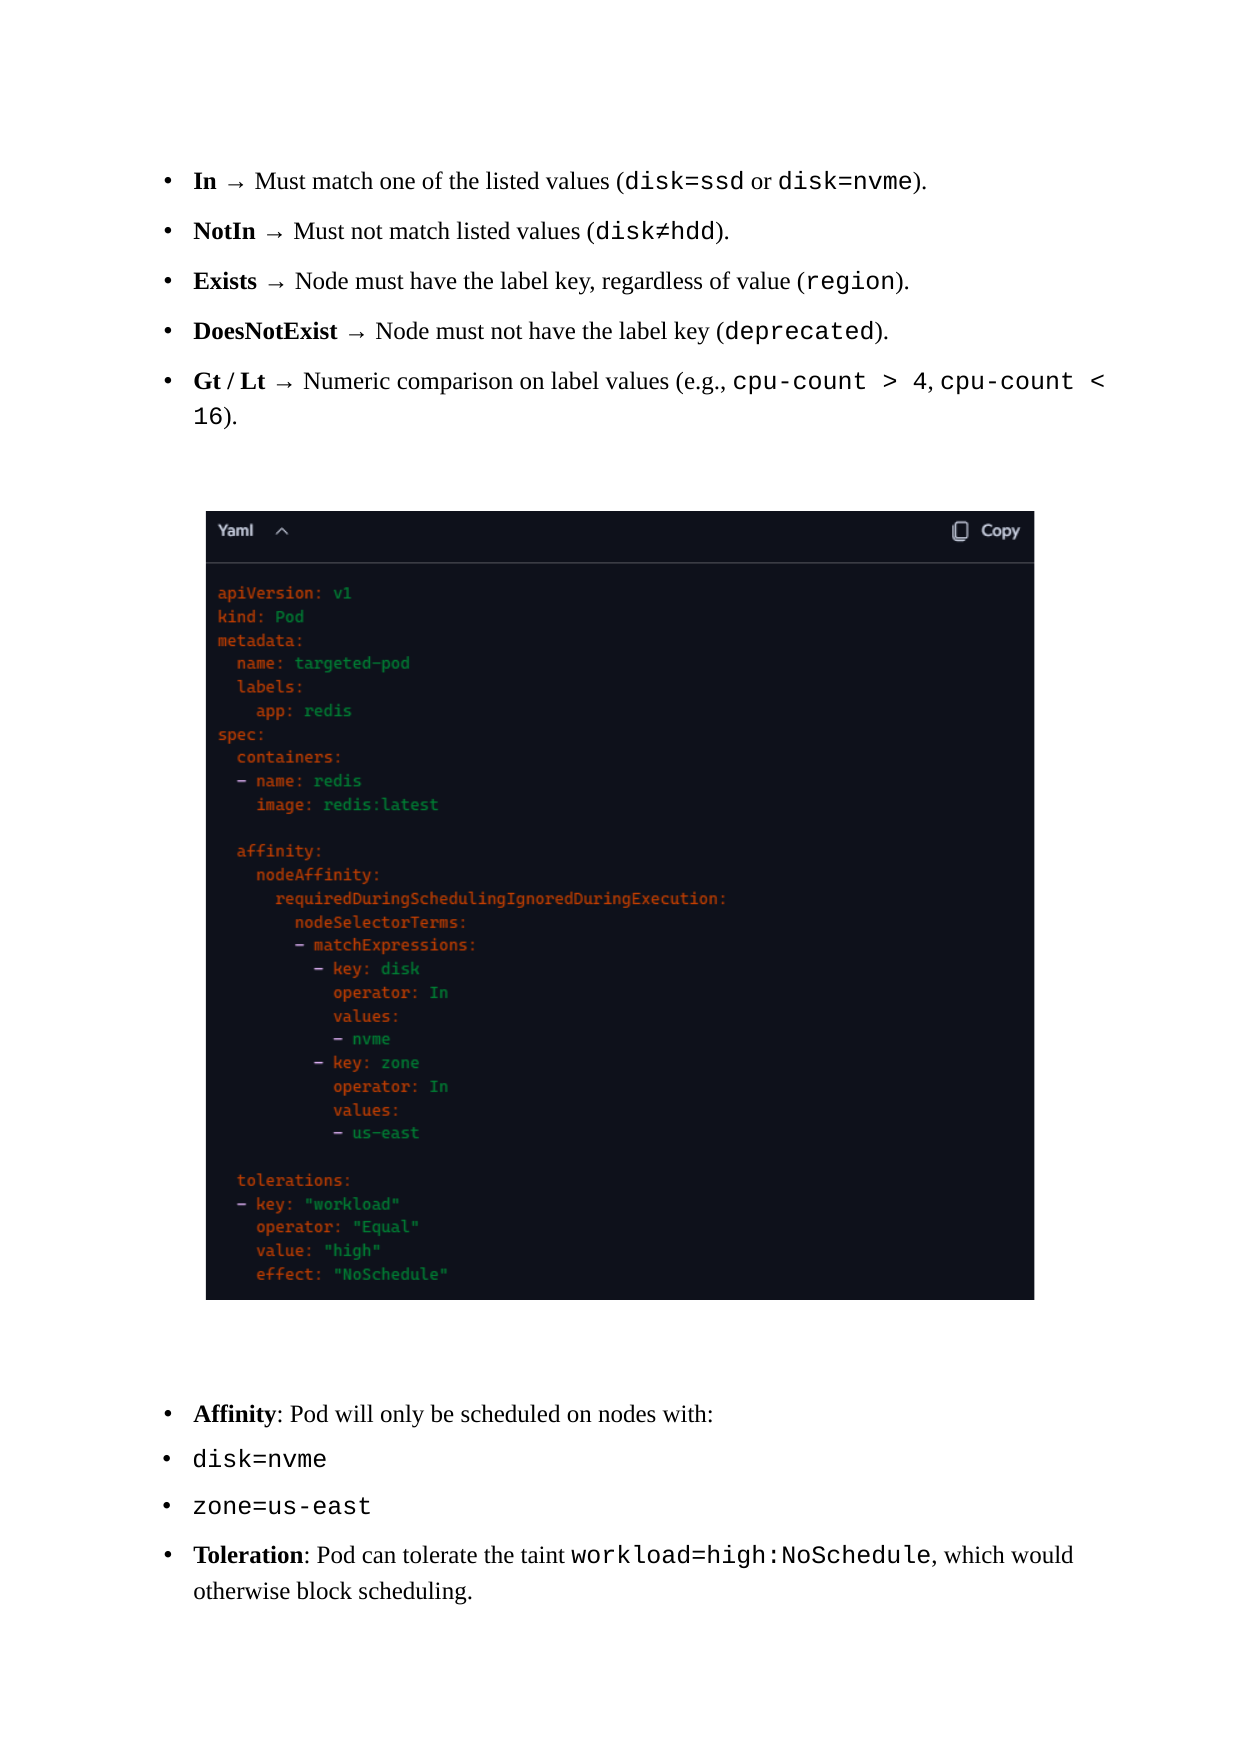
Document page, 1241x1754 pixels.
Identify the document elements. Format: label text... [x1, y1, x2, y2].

list zone=us-east [162, 1493, 1122, 1522]
list Gt / Lt → Numeric comparison on label values (e.g., cpu-count > 4, cpu-count < 16). [164, 366, 1122, 432]
list DoesNotExist → Node must not have the label key (deprecated). [164, 316, 1122, 347]
list disk=nvme [162, 1446, 1122, 1475]
list NotIn → Must not match listed values (disk≠hdd). [164, 216, 1122, 247]
list Affinity: Pod will only be scheduled on nodes with: [164, 1399, 1122, 1428]
list Exists → Node must have the label key, regardless of value (region). [164, 266, 1122, 297]
list In → Must match one of the listed values (disk=ssd or disk=nvme). [164, 166, 1122, 197]
picture [205, 511, 1035, 1300]
list Toleration: Pod can tolerate the taint workload=high:NoSchedule, which would otherwise block scheduling. [164, 1541, 1122, 1604]
